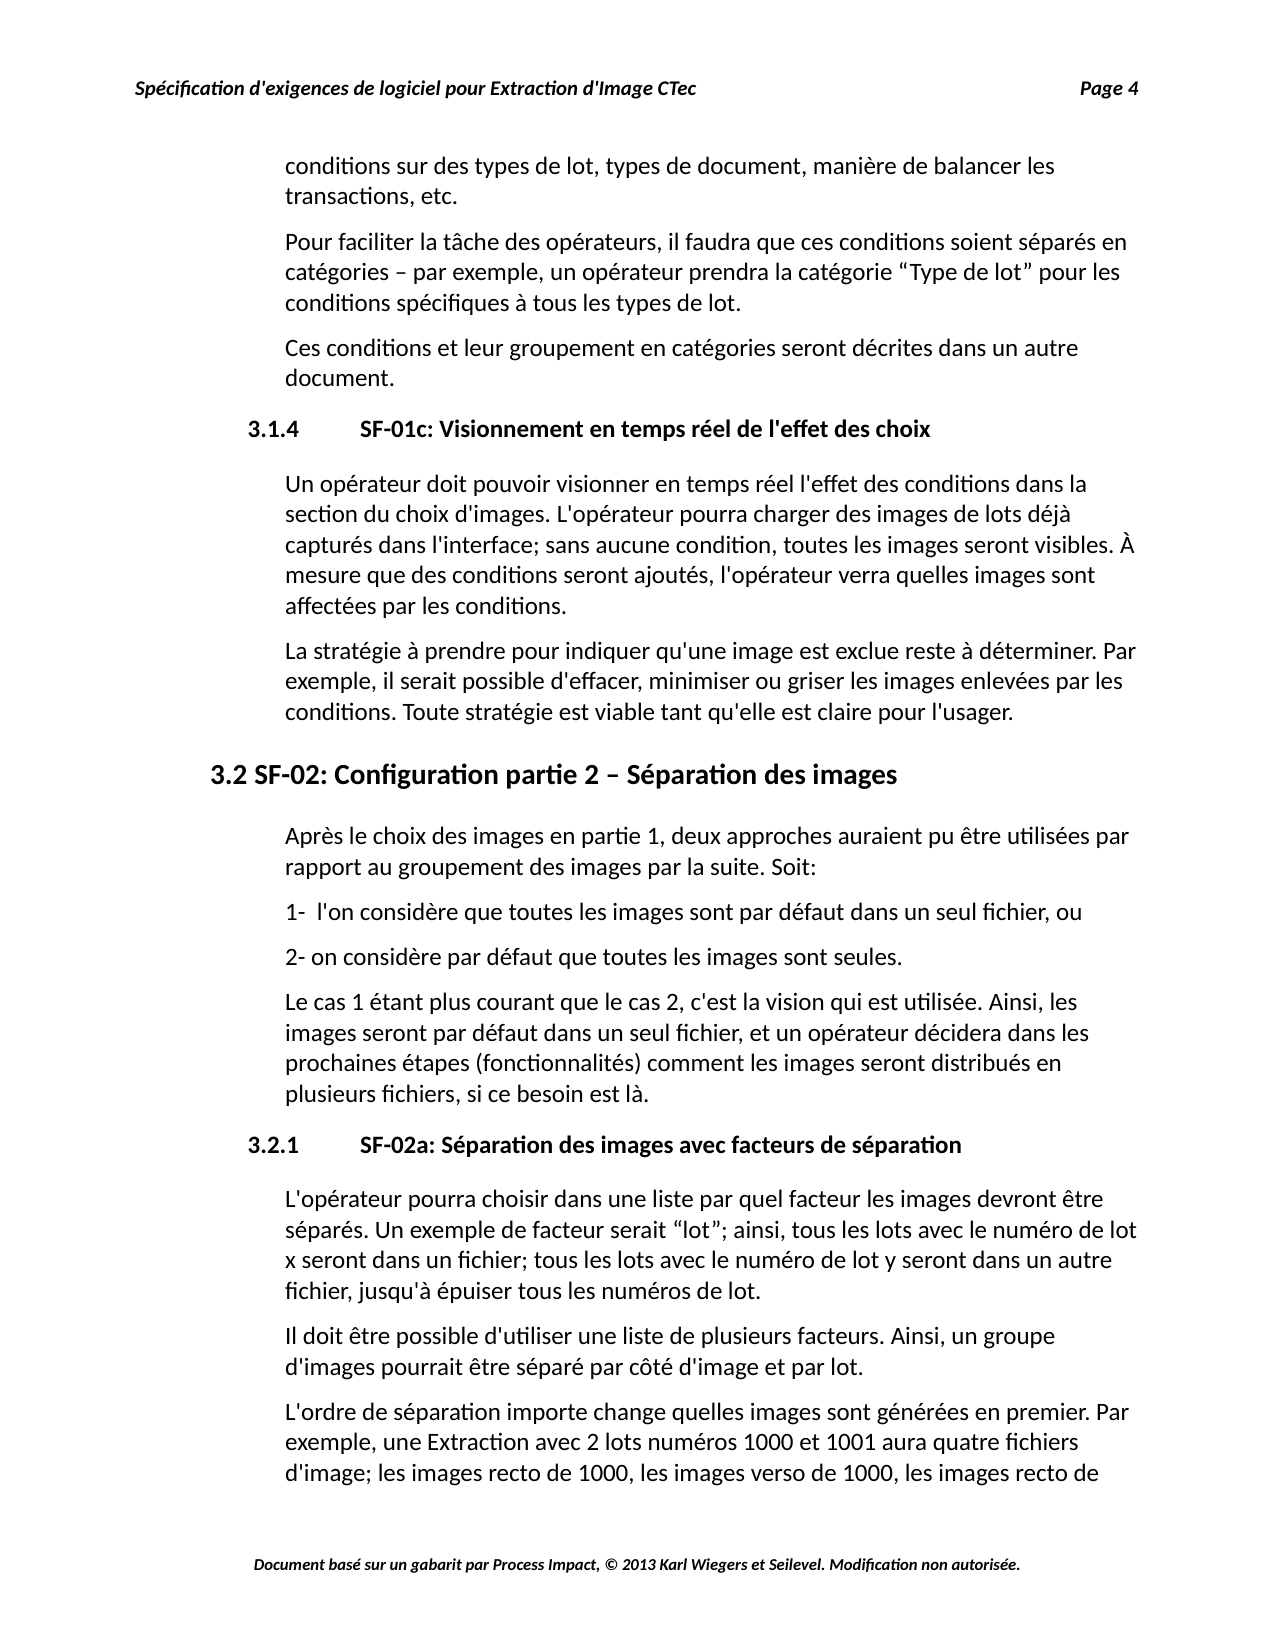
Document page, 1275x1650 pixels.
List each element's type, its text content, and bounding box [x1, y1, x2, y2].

subtitle SF-02a: Séparation des images avec facteurs de séparation [247, 1133, 1140, 1158]
list L'ordre de séparation importe change quelles images sont générées en premier. Par exemple, une Extraction avec 2 lots numéros 1000 et 1001 aura quatre fichiers d'image; les images recto de 1000, les images verso de 1000, les images recto de [247, 1396, 1140, 1487]
list L'opérateur pourra choisir dans une liste par quel facteur les images devront être séparés. Un exemple de facteur serait “lot”; ainsi, tous les lots avec le numéro de lot x seront dans un fichier; tous les lots avec le numéro de lot y seront dans un autre fichier, jusqu'à épuiser tous les numéros de lot. [247, 1183, 1140, 1306]
subtitle SF-01c: Visionnement en temps réel de l'effet des choix [247, 418, 1140, 443]
subtitle SF-02: Configuration partie 2 – Séparation des images [210, 756, 1140, 791]
list Ces conditions et leur groupement en catégories seront décrites dans un autre document. [247, 332, 1140, 393]
list Il doit être possible d'utiliser une liste de plusieurs facteurs. Ainsi, un groupe d'images pourrait être séparé par côté d'image et par lot. [247, 1320, 1140, 1381]
list Pour faciliter la tâche des opérateurs, il faudra que ces conditions soient séparés en catégories – par exemple, un opérateur prendra la catégorie “Type de lot” pour les conditions spécifiques à tous les types de lot. [247, 226, 1140, 317]
list 1- l'on considère que toutes les images sont par défaut dans un seul fichier, ou [247, 896, 1140, 927]
list 2- on considère par défaut que toutes les images sont seules. [247, 941, 1140, 972]
list La stratégie à prendre pour indiquer qu'une image est exclue reste à déterminer. Par exemple, il serait possible d'effacer, minimiser ou griser les images enlevées par les conditions. Toute stratégie est viable tant qu'elle est claire pour l'usager. [247, 635, 1140, 727]
list Le cas 1 étant plus courant que le cas 2, c'est la vision qui est utilisée. Ainsi, les images seront par défaut dans un seul fichier, et un opérateur décidera dans les prochaines étapes (fonctionnalités) comment les images seront distribués en plusieurs fichiers, si ce besoin est là. [247, 986, 1140, 1108]
list Après le choix des images en partie 1, deux approches auraient pu être utilisées par rapport au groupement des images par la suite. Soit: [247, 821, 1140, 882]
list conditions sur des types de lot, types de document, manière de balancer les transactions, etc. [247, 150, 1140, 211]
list Un opérateur doit pouvoir visionner en temps réel l'effet des conditions dans la section du choix d'images. L'opérateur pourra charger des images de lots déjà capturés dans l'interface; sans aucune condition, toutes les images seront visibles. À mesure que des conditions seront ajoutés, l'opérateur verra quelles images sont affectées par les conditions. [247, 468, 1140, 620]
